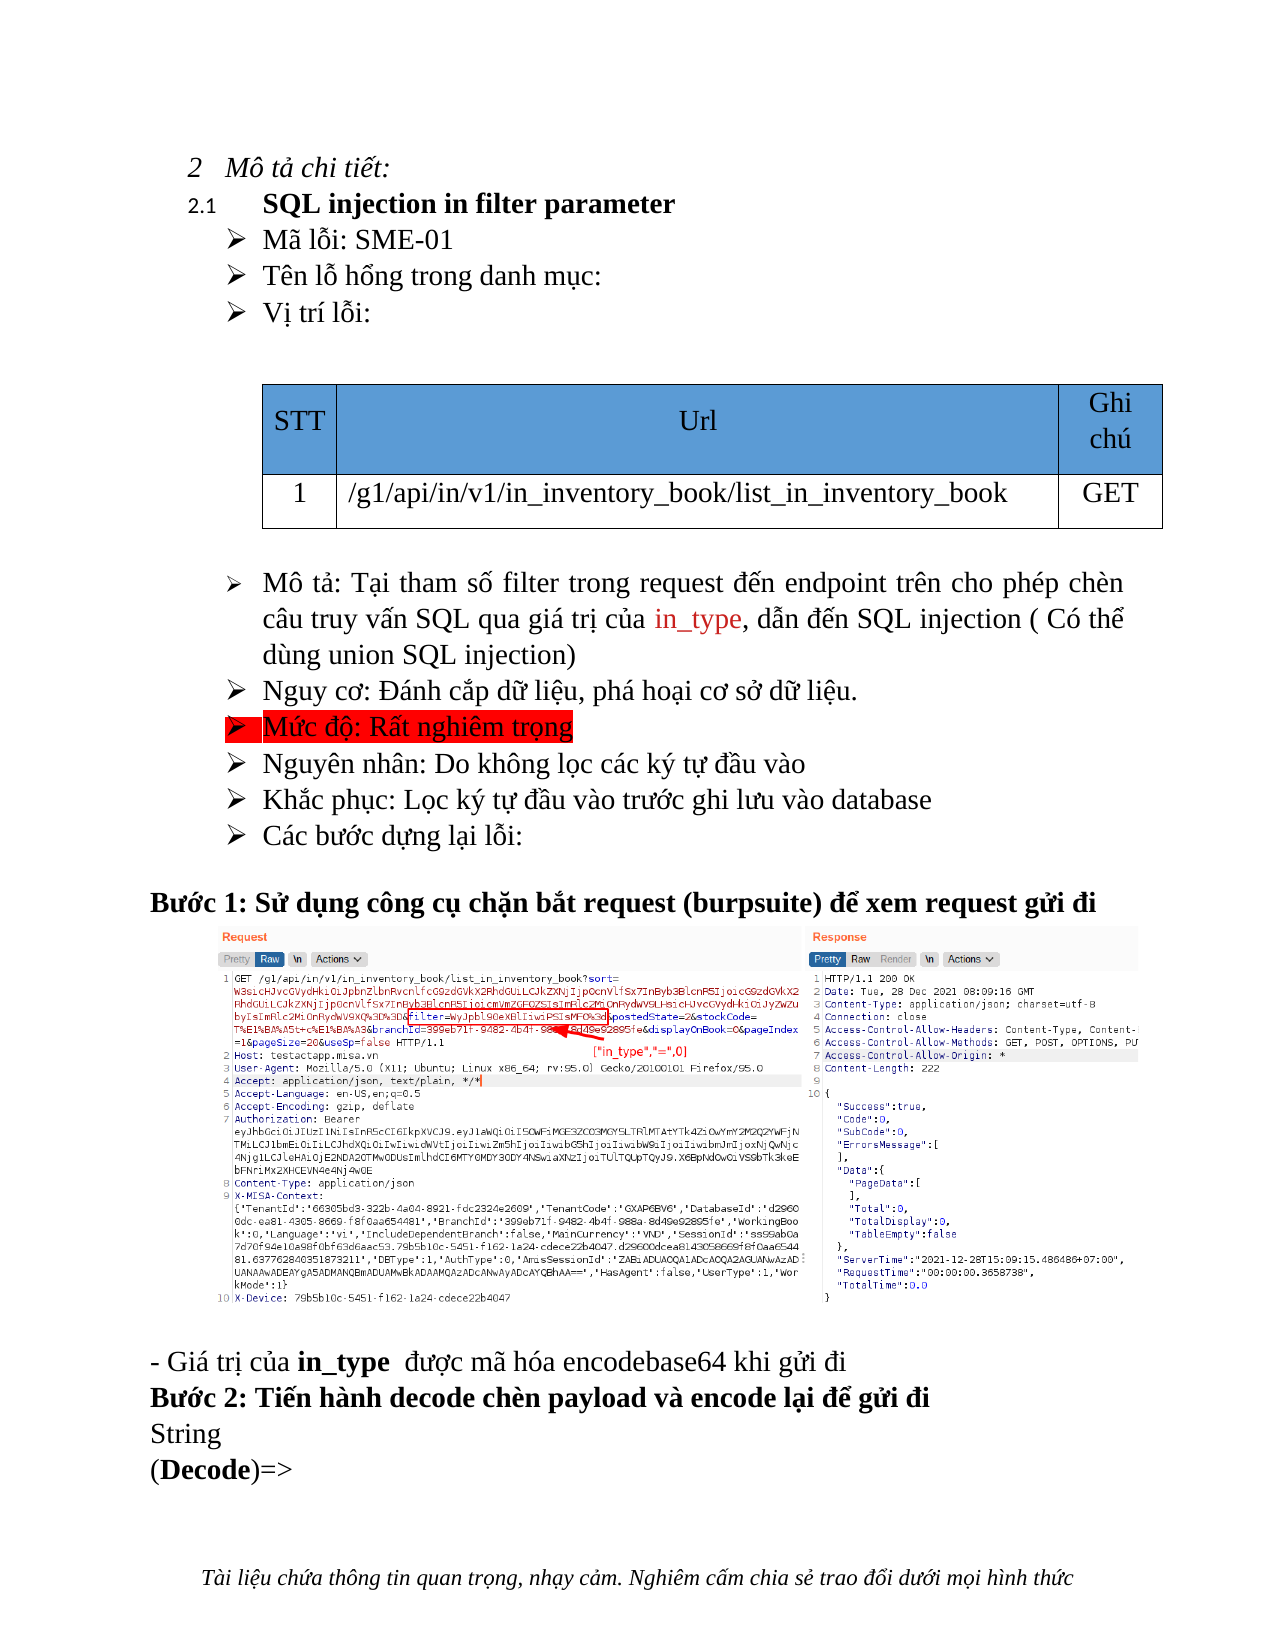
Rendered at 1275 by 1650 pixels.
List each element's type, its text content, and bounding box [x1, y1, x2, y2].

table_header Ghi chú [1059, 385, 1162, 474]
list Vị trí lỗi: [225, 295, 1125, 328]
list Khắc phục: Lọc ký tự đầu vào trước ghi lưu vào database [225, 782, 1125, 816]
list Bước 2: Tiến hành decode chèn payload và encode lại để gửi đi [150, 1380, 1125, 1414]
list Nguyên nhân: Do không lọc các ký tự đầu vào [225, 746, 1125, 779]
table_header STT [263, 385, 336, 474]
table_cell GET [1059, 475, 1162, 528]
list Bước 1: Sử dụng công cụ chặn bắt request (burpsuite) để xem request gửi đi [150, 885, 1125, 918]
list Mô tả chi tiết: [187, 150, 1125, 183]
list (Decode)=> [150, 1452, 1125, 1486]
list Mô tả: Tại tham số filter trong request đến endpoint trên cho phép chèn câu truy vấn SQL qua giá trị của in_type, dẫn đến SQL injection ( Có thể dùng union SQL injection) [225, 565, 1125, 671]
list Nguy cơ: Đánh cắp dữ liệu, phá hoại cơ sở dữ liệu. [225, 673, 1125, 707]
picture [218, 926, 1139, 1303]
list Mã lỗi: SME-01 [225, 222, 1125, 256]
list Tên lỗ hổng trong danh mục: [225, 258, 1125, 292]
list String [150, 1416, 1125, 1450]
table_cell /g1/api/in/v1/in_inventory_book/list_in_inventory_book [337, 475, 1058, 528]
list - Giá trị của in_type được mã hóa encodebase64 khi gửi đi [150, 1344, 1125, 1378]
list Các bước dựng lại lỗi: [225, 818, 1125, 852]
list SQL injection in filter parameter [187, 186, 1125, 220]
list Mức độ: Rất nghiêm trọng [225, 709, 1125, 743]
table_header Url [337, 385, 1058, 474]
table_cell 1 [263, 475, 336, 528]
